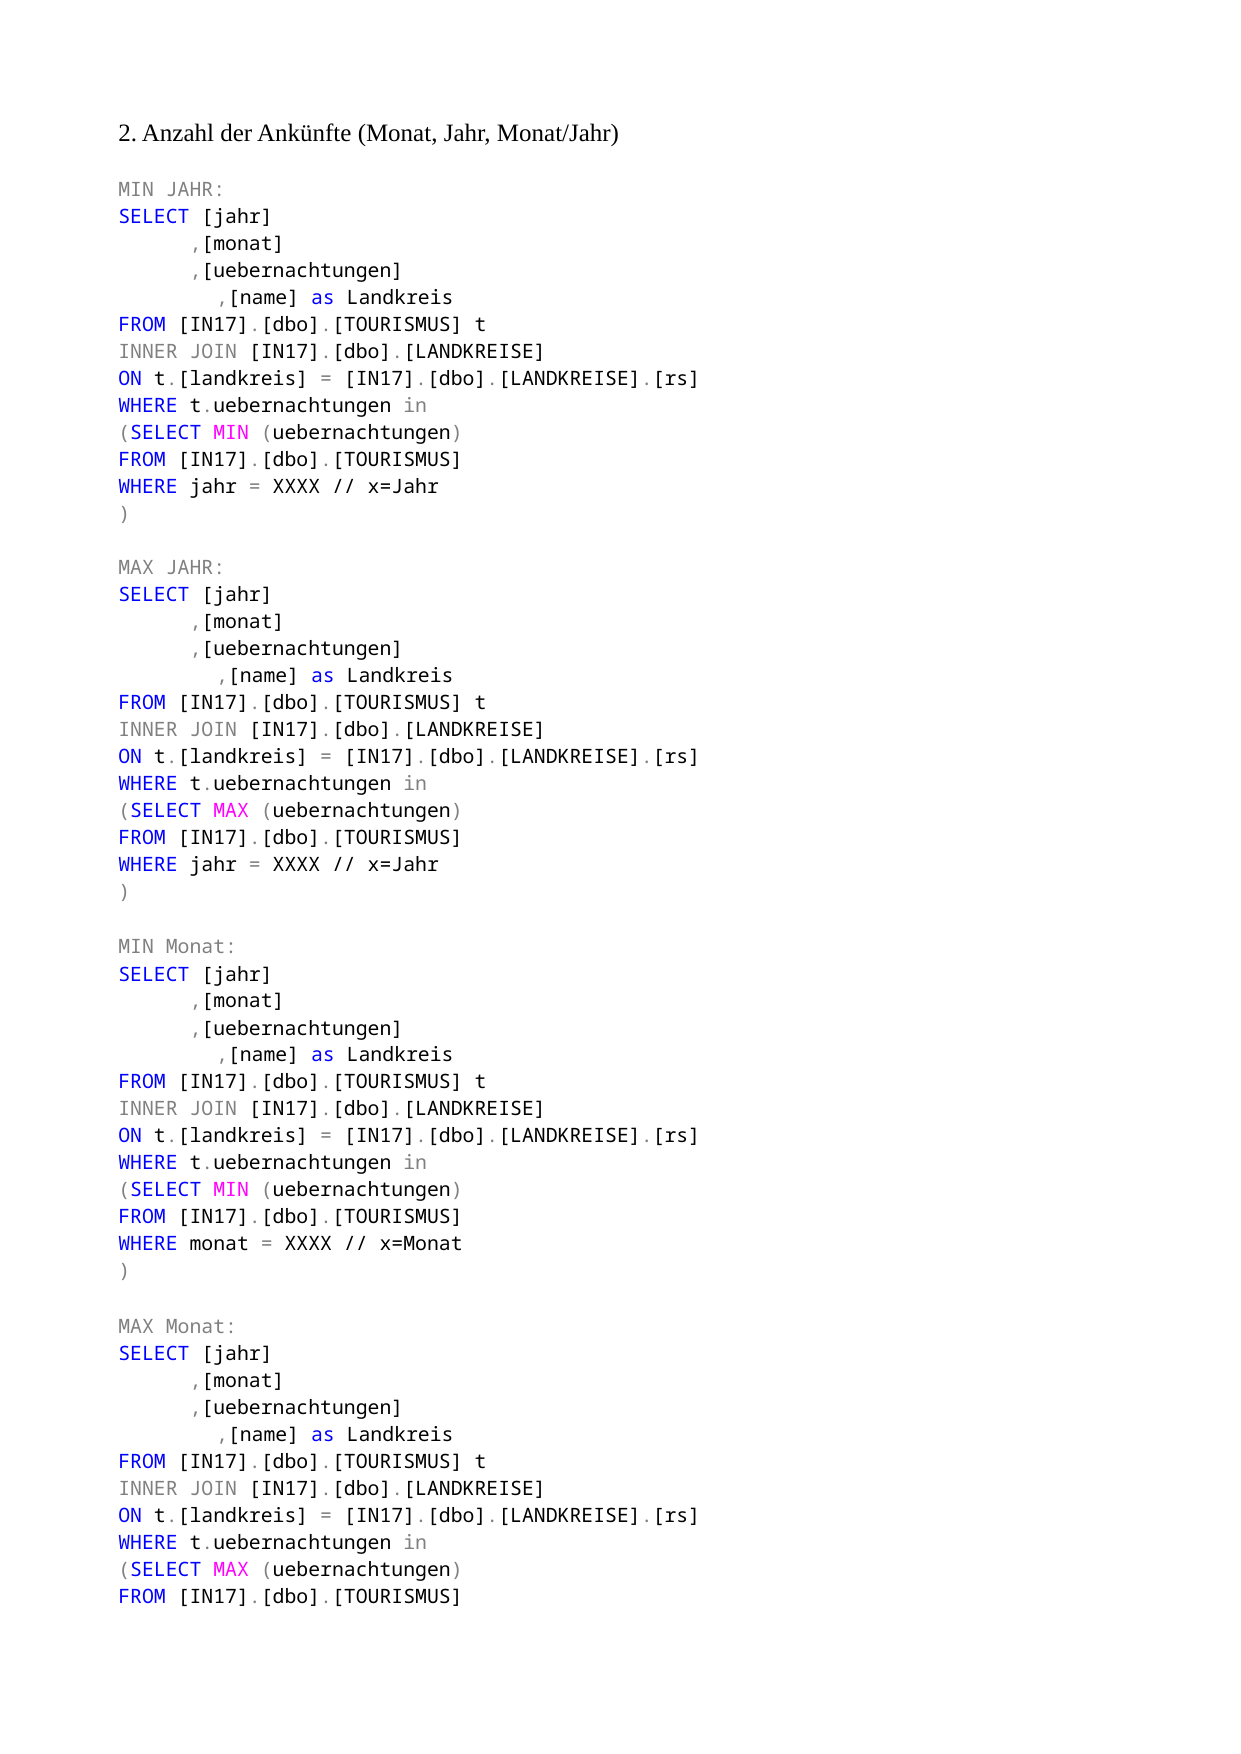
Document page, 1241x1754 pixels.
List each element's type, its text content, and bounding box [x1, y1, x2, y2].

text ) [118, 877, 1122, 904]
text ON t.[landkreis] = [IN17].[dbo].[LANDKREISE].[rs] [118, 1501, 1122, 1528]
text ,[uebernachtungen] [118, 1393, 1122, 1420]
text (SELECT MAX (uebernachtungen) [118, 1555, 1122, 1582]
text SELECT [jahr] [118, 580, 1122, 607]
text WHERE t.uebernachtungen in [118, 769, 1122, 796]
text ,[monat] [118, 987, 1122, 1014]
text ON t.[landkreis] = [IN17].[dbo].[LANDKREISE].[rs] [118, 364, 1122, 391]
text WHERE t.uebernachtungen in [118, 391, 1122, 418]
text INNER JOIN [IN17].[dbo].[LANDKREISE] [118, 1095, 1122, 1122]
text ) [118, 1257, 1122, 1283]
text ,[monat] [118, 1366, 1122, 1393]
text MIN JAHR: [118, 176, 1122, 203]
text FROM [IN17].[dbo].[TOURISMUS] t [118, 311, 1122, 337]
text WHERE jahr = XXXX // x=Jahr [118, 850, 1122, 877]
text ,[name] as Landkreis [118, 283, 1122, 311]
text ,[name] as Landkreis [118, 1420, 1122, 1447]
text FROM [IN17].[dbo].[TOURISMUS] [118, 1582, 1122, 1609]
text WHERE jahr = XXXX // x=Jahr [118, 472, 1122, 499]
text INNER JOIN [IN17].[dbo].[LANDKREISE] [118, 715, 1122, 742]
text SELECT [jahr] [118, 203, 1122, 229]
text WHERE t.uebernachtungen in [118, 1149, 1122, 1176]
text ,[monat] [118, 607, 1122, 634]
text INNER JOIN [IN17].[dbo].[LANDKREISE] [118, 1474, 1122, 1501]
text FROM [IN17].[dbo].[TOURISMUS] t [118, 688, 1122, 715]
text FROM [IN17].[dbo].[TOURISMUS] [118, 823, 1122, 850]
text ,[name] as Landkreis [118, 661, 1122, 688]
text MIN Monat: [118, 933, 1122, 960]
text MAX JAHR: [118, 553, 1122, 580]
text INNER JOIN [IN17].[dbo].[LANDKREISE] [118, 337, 1122, 364]
text FROM [IN17].[dbo].[TOURISMUS] t [118, 1447, 1122, 1474]
text ,[monat] [118, 229, 1122, 257]
text ON t.[landkreis] = [IN17].[dbo].[LANDKREISE].[rs] [118, 1122, 1122, 1149]
text FROM [IN17].[dbo].[TOURISMUS] [118, 445, 1122, 472]
text WHERE monat = XXXX // x=Monat [118, 1229, 1122, 1257]
text MAX Monat: [118, 1312, 1122, 1339]
text (SELECT MAX (uebernachtungen) [118, 796, 1122, 823]
text ,[name] as Landkreis [118, 1041, 1122, 1068]
text ,[uebernachtungen] [118, 257, 1122, 283]
text FROM [IN17].[dbo].[TOURISMUS] t [118, 1068, 1122, 1095]
text FROM [IN17].[dbo].[TOURISMUS] [118, 1203, 1122, 1229]
text (SELECT MIN (uebernachtungen) [118, 1176, 1122, 1203]
text SELECT [jahr] [118, 1339, 1122, 1366]
text ,[uebernachtungen] [118, 634, 1122, 661]
text ,[uebernachtungen] [118, 1014, 1122, 1041]
text ON t.[landkreis] = [IN17].[dbo].[LANDKREISE].[rs] [118, 742, 1122, 769]
text (SELECT MIN (uebernachtungen) [118, 418, 1122, 445]
text WHERE t.uebernachtungen in [118, 1528, 1122, 1555]
text ) [118, 499, 1122, 526]
text 2. Anzahl der Ankünfte (Monat, Jahr, Monat/Jahr) [118, 118, 1122, 147]
text SELECT [jahr] [118, 960, 1122, 987]
